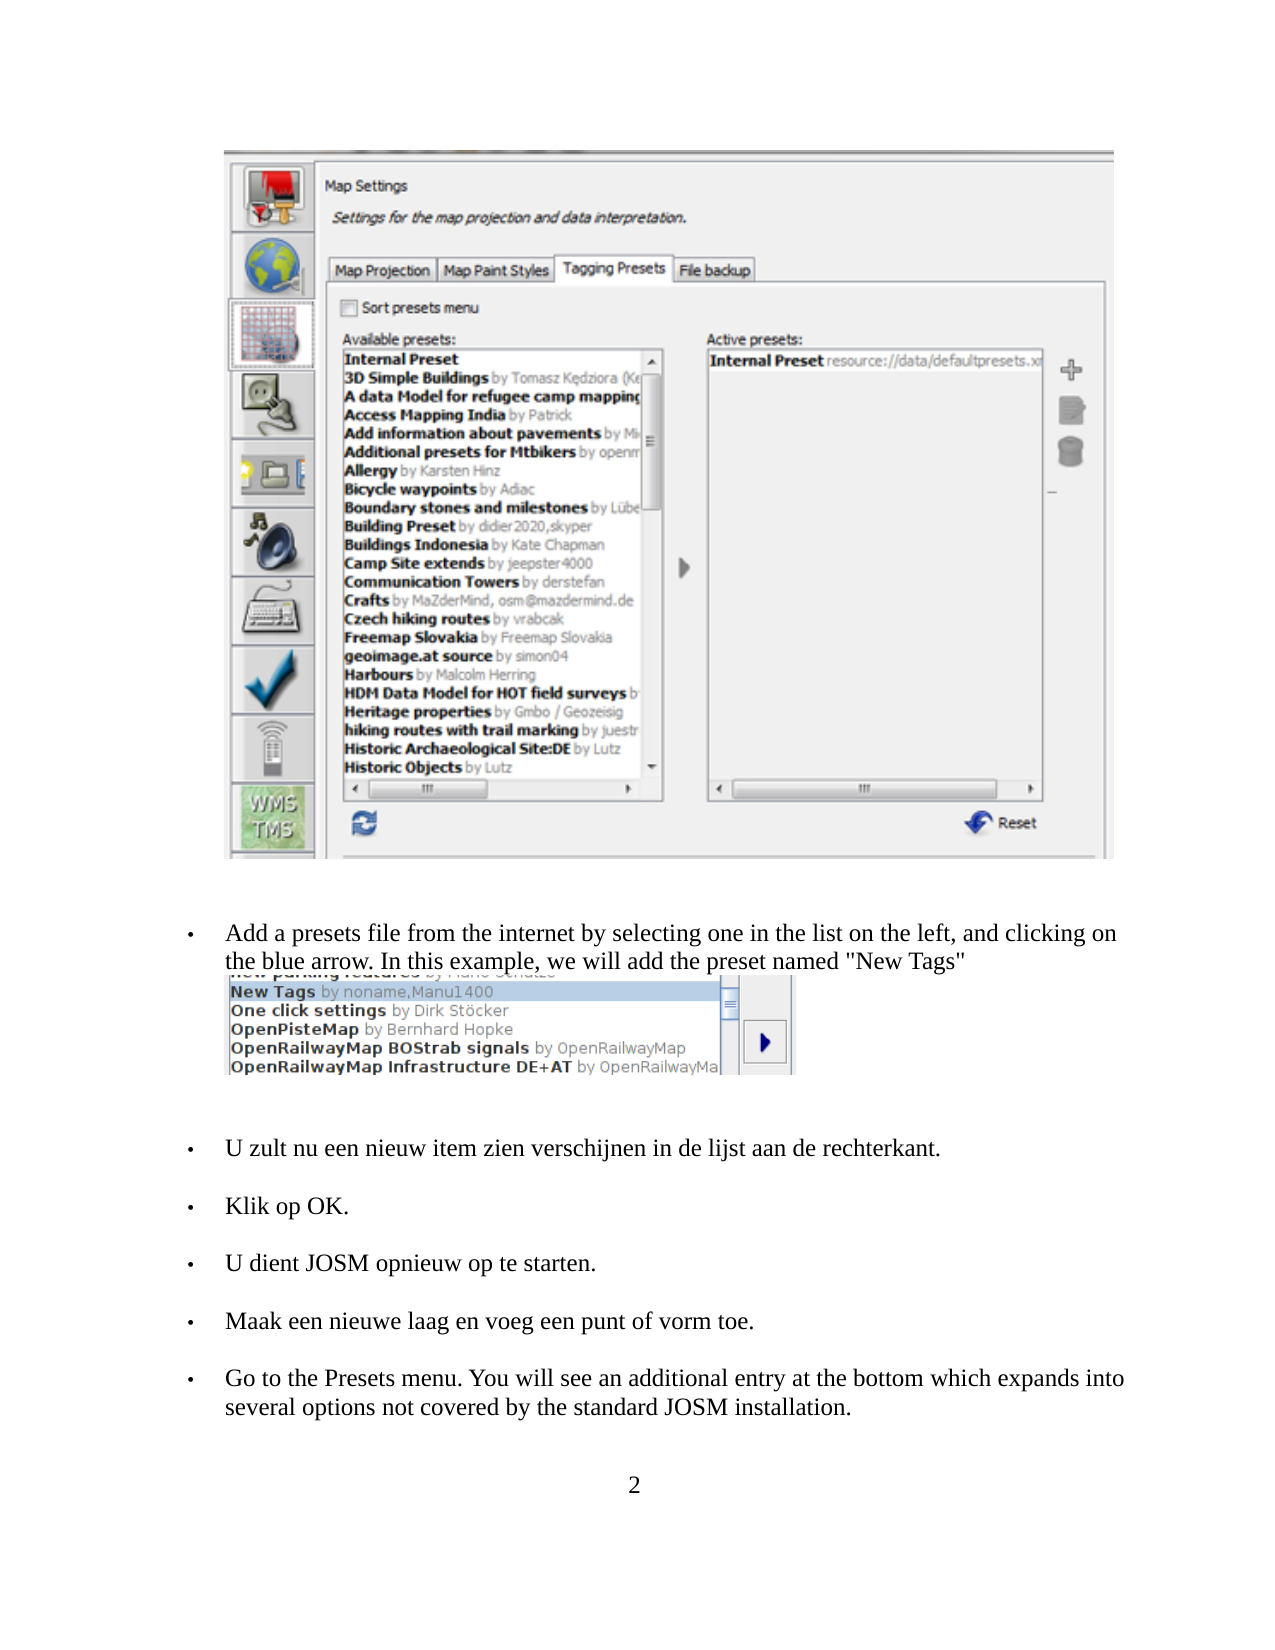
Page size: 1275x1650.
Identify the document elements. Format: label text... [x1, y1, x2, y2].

picture [223, 150, 1114, 859]
list Klik op OK. [187, 1191, 1125, 1248]
picture [223, 975, 797, 1075]
list U dient JOSM opnieuw op te starten. [187, 1248, 1125, 1306]
list Maak een nieuwe laag en voeg een punt of vorm toe. [187, 1306, 1125, 1363]
list Go to the Presets menu. You will see an additional entry at the bottom which expands into several options not covered by the standard JOSM installation. [187, 1363, 1125, 1421]
list Add a presets file from the internet by selecting one in the list on the left, and clicking on the blue arrow. In this example, we will add the preset named "New Tags" [187, 918, 1125, 975]
list U zult nu een nieuw item zien verschijnen in de lijst aan de rechterkant. [187, 1133, 1125, 1191]
